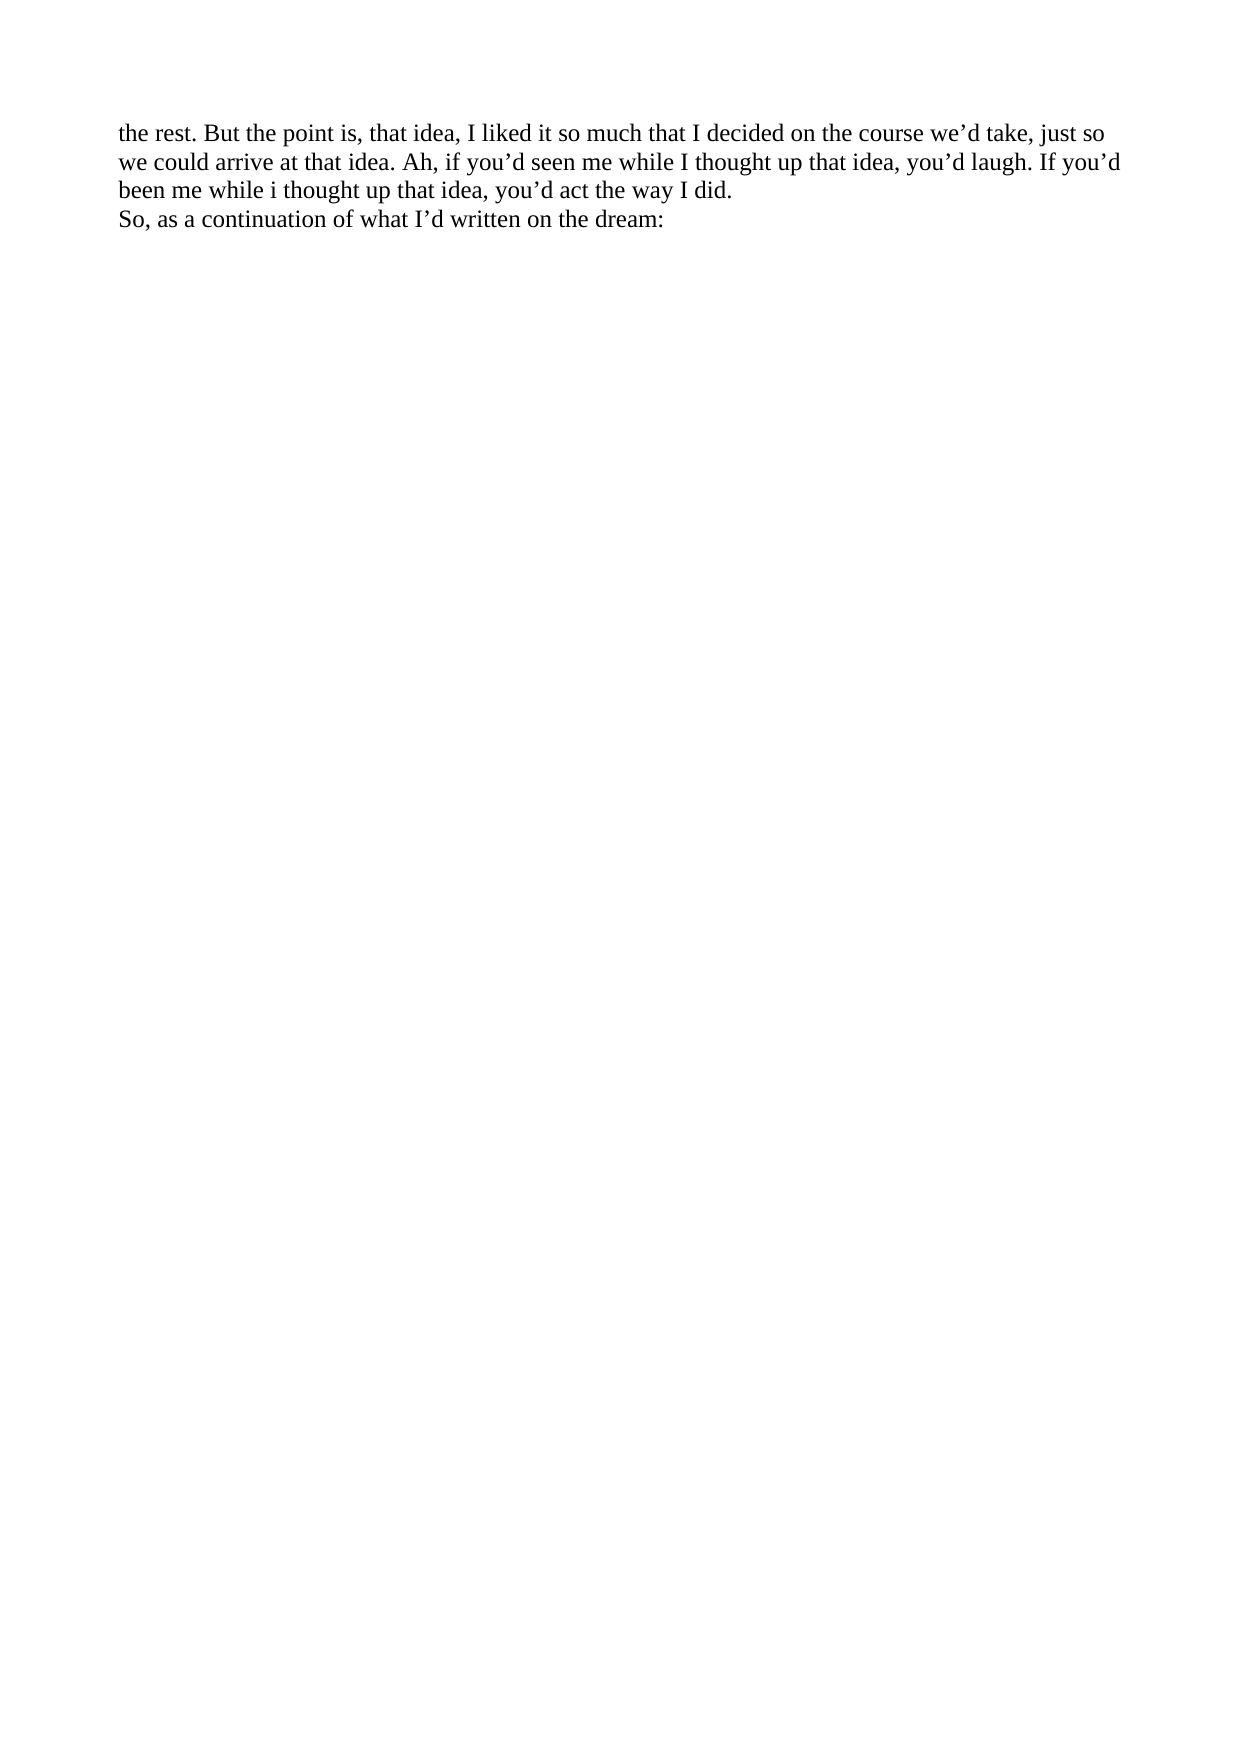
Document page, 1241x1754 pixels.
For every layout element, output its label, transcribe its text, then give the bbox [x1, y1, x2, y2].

text the rest. But the point is, that idea, I liked it so much that I decided on the course we’d take, just so we could arrive at that idea. Ah, if you’d seen me while I thought up that idea, you’d laugh. If you’d been me while i thought up that idea, you’d act the way I did. [118, 118, 1122, 204]
text So, as a continuation of what I’d written on the dream: [118, 204, 1122, 233]
